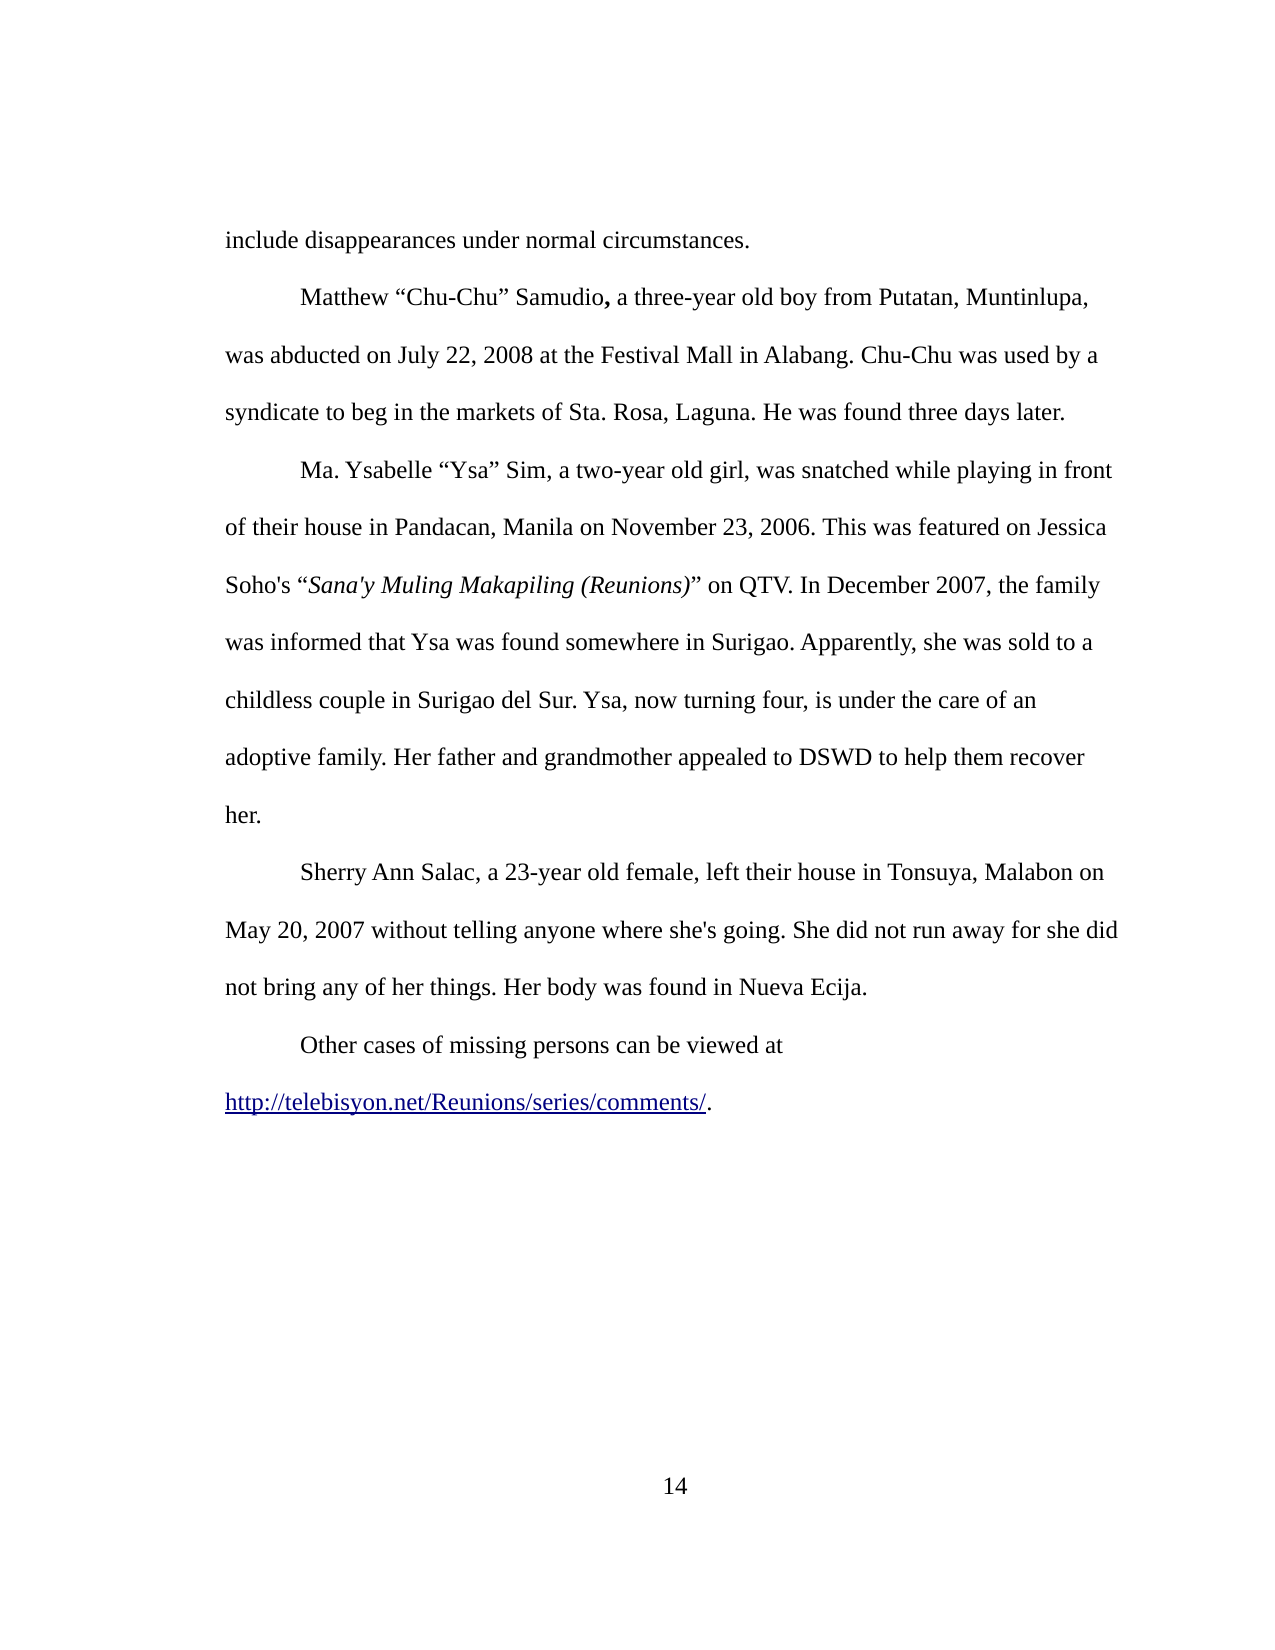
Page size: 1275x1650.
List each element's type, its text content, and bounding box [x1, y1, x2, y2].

text Other cases of missing persons can be viewed at http://telebisyon.net/Reunions/series/comments/. [225, 1030, 1125, 1116]
text Sherry Ann Salac, a 23-year old female, left their house in Tonsuya, Malabon on May 20, 2007 without telling anyone where she's going. She did not run away for she did not bring any of her things. Her body was found in Nueva Ecija. [225, 857, 1125, 1001]
text include disappearances under normal circumstances. [225, 225, 1125, 254]
text Matthew “Chu-Chu” Samudio, a three-year old boy from Putatan, Muntinlupa, was abducted on July 22, 2008 at the Festival Mall in Alabang. Chu-Chu was used by a syndicate to beg in the markets of Sta. Rosa, Laguna. He was found three days later. [225, 282, 1125, 426]
text Ma. Ysabelle “Ysa” Sim, a two-year old girl, was snatched while playing in front of their house in Pandacan, Manila on November 23, 2006. This was featured on Jessica Soho's “Sana'y Muling Makapiling (Reunions)” on QTV. In December 2007, the family was informed that Ysa was found somewhere in Surigao. Apparently, she was sold to a childless couple in Surigao del Sur. Ysa, now turning four, is under the care of an adoptive family. Her father and grandmother appealed to DSWD to help them recover her. [225, 455, 1125, 829]
